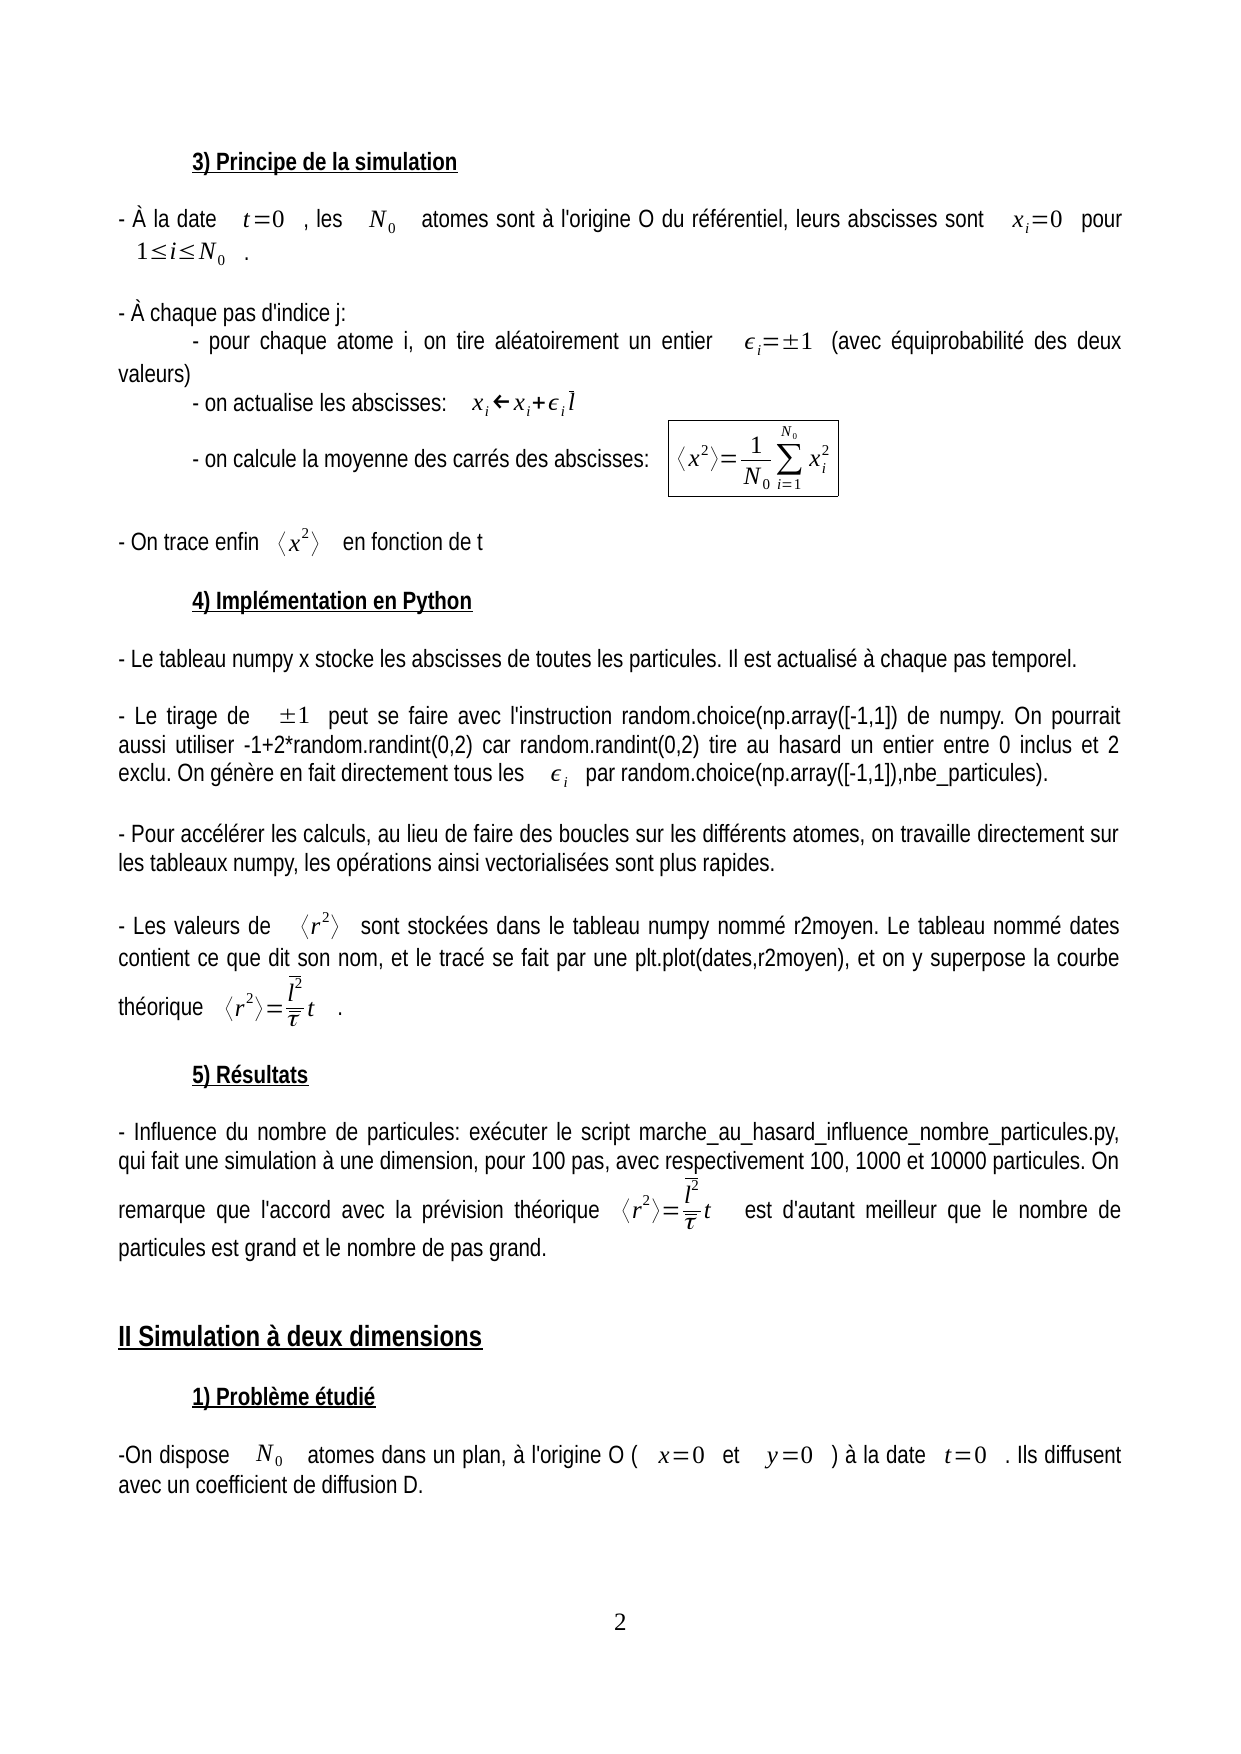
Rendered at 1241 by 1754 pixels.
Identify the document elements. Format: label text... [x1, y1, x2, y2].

text - Le tirage de peut se faire avec l'instruction random.choice(np.array([-1,1]) de numpy. On pourrait aussi utiliser -1+2*random.randint(0,2) car random.randint(0,2) tire au hasard un entier entre 0 inclus et 2 exclu. On génère en fait directement tous les par random.choice(np.array([-1,1]),nbe_particules). [118, 701, 1122, 791]
text - Les valeurs de sont stockées dans le tableau numpy nommé r2moyen. Le tableau nommé dates contient ce que dit son nom, et le tracé se fait par une plt.plot(dates,r2moyen), et on y superpose la courbe théorique. [118, 905, 1122, 1031]
text - À la date , les atomes sont à l'origine O du référentiel, leurs abscisses sont pour . [118, 204, 1122, 269]
text - À chaque pas d'indice j: [118, 298, 1122, 326]
text 1) Problème étudié [118, 1381, 1122, 1410]
text - Influence du nombre de particules: exécuter le script marche_au_hasard_influence_nombre_particules.py, qui fait une simulation à une dimension, pour 100 pas, avec respectivement 100, 1000 et 10000 particules. On remarque que l'accord avec la prévision théorique est d'autant meilleur que le nombre de particules est grand et le nombre de pas grand. [118, 1117, 1122, 1262]
text II Simulation à deux dimensions [118, 1319, 1122, 1353]
text - on calcule la moyenne des carrés des abscisses: [118, 420, 668, 496]
text - Le tableau numpy x stocke les abscisses de toutes les particules. Il est actualisé à chaque pas temporel. [118, 643, 1122, 672]
text 3) Principe de la simulation [118, 147, 1122, 175]
text - on actualise les abscisses: [118, 387, 1122, 420]
text - pour chaque atome i, on tire aléatoirement un entier (avec équiprobabilité des deux valeurs) [118, 326, 1122, 387]
text 5) Résultats [118, 1060, 1122, 1088]
text - on calcule la moyenne des carrés des abscisses: [839, 420, 1122, 496]
text - Pour accélérer les calculs, au lieu de faire des boucles sur les différents atomes, on travaille directement sur les tableaux numpy, les opérations ainsi vectorialisées sont plus rapides. [118, 819, 1122, 877]
text - on calcule la moyenne des carrés des abscisses: [669, 421, 838, 496]
text -On dispose atomes dans un plan, à l'origine O (et ) à la date. Ils diffusent avec un coefficient de diffusion D. [118, 1439, 1122, 1499]
text 4) Implémentation en Python [118, 586, 1122, 615]
text - On trace enfin en fonction de t [118, 525, 1122, 557]
